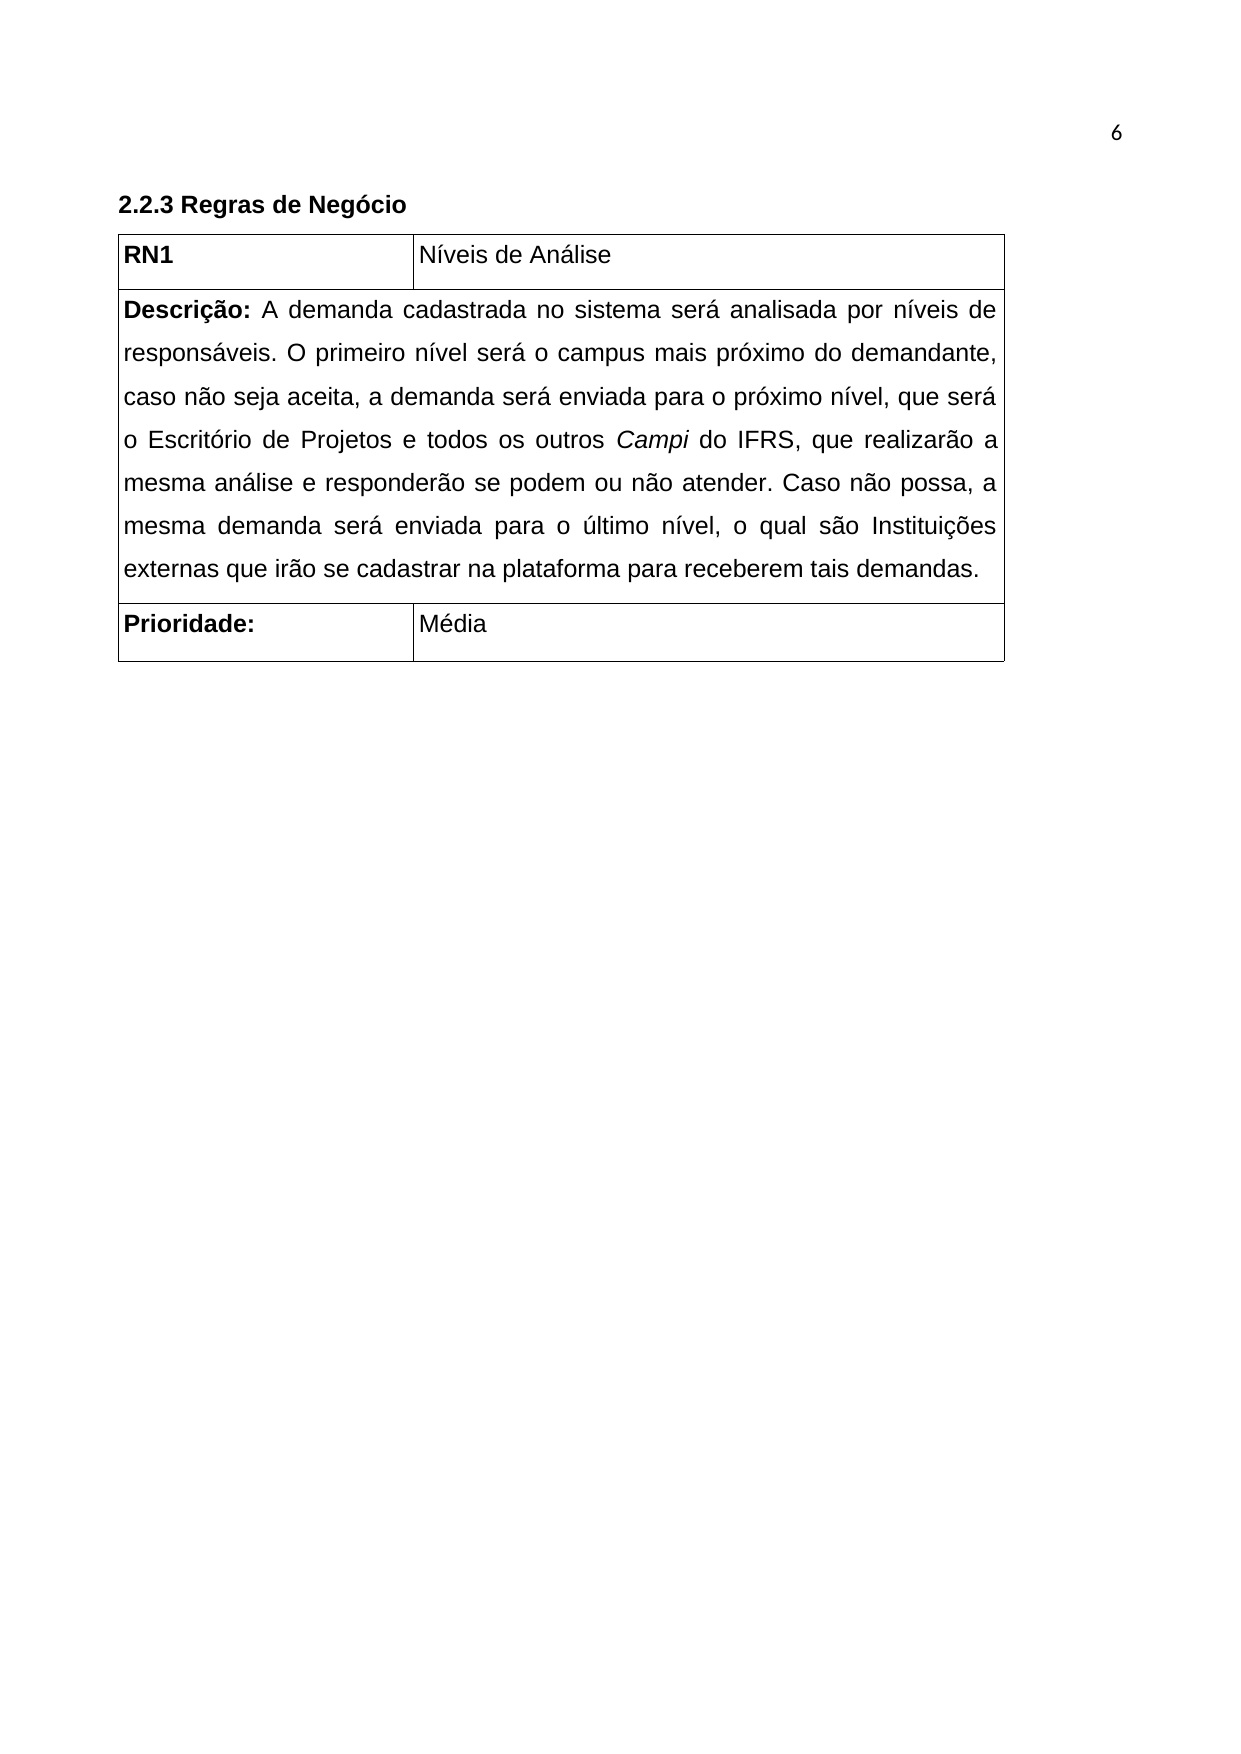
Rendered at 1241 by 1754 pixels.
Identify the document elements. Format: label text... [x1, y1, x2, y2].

table_header Níveis de Análise [414, 235, 1004, 289]
table_cell Descrição: A demanda cadastrada no sistema será analisada por níveis de responsáveis. O primeiro nível será o campus mais próximo do demandante, caso não seja aceita, a demanda será enviada para o próximo nível, que será o Escritório de Projetos e todos os outros Campi do IFRS, que realizarão a mesma análise e responderão se podem ou não atender. Caso não possa, a mesma demanda será enviada para o último nível, o qual são Instituições externas que irão se cadastrar na plataforma para receberem tais demandas. [119, 290, 1004, 603]
table_cell Prioridade: [119, 604, 413, 661]
table_cell Média [414, 604, 1004, 661]
subtitle 2.2.3 Regras de Negócio [118, 190, 1122, 219]
table_header RN1 [119, 235, 413, 289]
